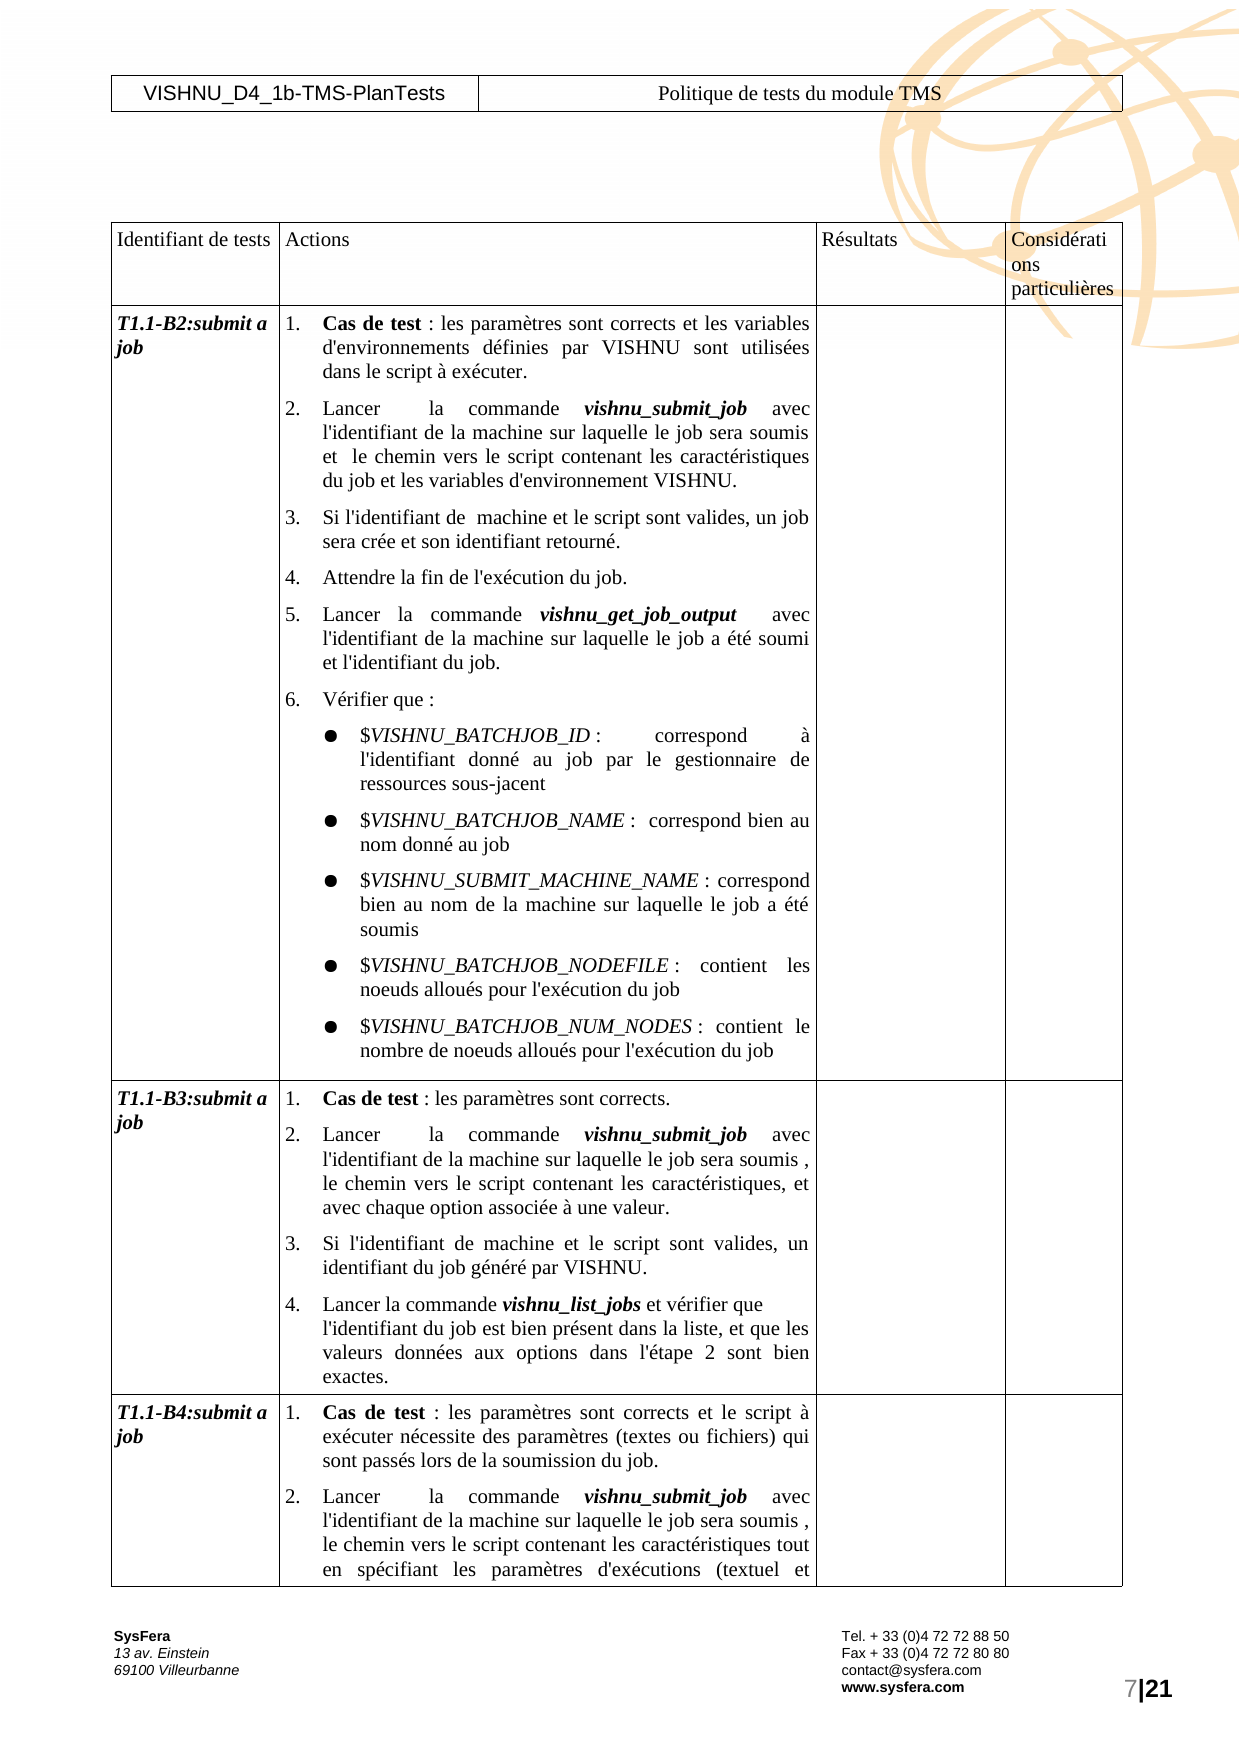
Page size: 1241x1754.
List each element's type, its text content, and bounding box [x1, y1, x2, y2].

table_cell [1006, 1081, 1122, 1394]
table_cell T1.1-B2:submit a job [112, 351, 279, 1080]
table_cell [817, 1395, 1005, 1586]
table_cell Cas de test : les paramètres sont corrects et les variables d'environnements définies par VISHNU sont utilisées dans le script à exécuter. Lancer la commande vishnu_submit_job avec l'identifiant de la machine sur laquelle le job sera soumis et le chemin vers le script contenant les caractéristiques du job et les variables d'environnement VISHNU. Si l'identifiant de machine et le script sont valides, un job sera crée et son identifiant retourné. Attendre la fin de l'exécution du job. Lancer la commande vishnu_get_job_output avec l'identifiant de la machine sur laquelle le job a été soumi et l'identifiant du job. Vérifier que : $VISHNU_BATCHJOB_ID : correspond à l'identifiant donné au job par le gestionnaire de ressources sous-jacent $VISHNU_BATCHJOB_NAME : correspond bien au nom donné au job $VISHNU_SUBMIT_MACHINE_NAME : correspond bien au nom de la machine sur laquelle le job a été soumis $VISHNU_BATCHJOB_NODEFILE : contient les noeuds alloués pour l'exécution du job $VISHNU_BATCHJOB_NUM_NODES : contient le nombre de noeuds alloués pour l'exécution du job [280, 351, 816, 1080]
table_cell [817, 1081, 1005, 1394]
picture [817, 223, 1005, 305]
picture [280, 306, 816, 349]
table_cell [817, 351, 1005, 1080]
table_cell T1.1-B3:submit a job [112, 1081, 279, 1394]
table_cell Cas de test : les paramètres sont corrects. Lancer la commande vishnu_submit_job avec l'identifiant de la machine sur laquelle le job sera soumis , le chemin vers le script contenant les caractéristiques, et avec chaque option associée à une valeur. Si l'identifiant de machine et le script sont valides, un identifiant du job généré par VISHNU. Lancer la commande vishnu_list_jobs et vérifier que l'identifiant du job est bien présent dans la liste, et que les valeurs données aux options dans l'étape 2 sont bien exactes. [280, 1081, 816, 1394]
table_cell Cas de test : les paramètres sont corrects et le script à exécuter nécessite des paramètres (textes ou fichiers) qui sont passés lors de la soumission du job. Lancer la commande vishnu_submit_job avec l'identifiant de la machine sur laquelle le job sera soumis , le chemin vers le script contenant les caractéristiques tout en spécifiant les paramètres d'exécutions (textuel et fichier). Si l'identifiant de machine et le script sont valides, un identifiant du job généré par VISHNU. Lancer la commande vishnu_list_jobs et vérifier que l'identifiant du job est bien présent dans la liste, et récupérer l'output du job pour voir si les valeurs des paramètres utilisés correspondent à ceux donnés. [280, 1395, 816, 1586]
picture [280, 223, 816, 305]
picture [112, 306, 279, 349]
picture [112, 223, 279, 305]
table_cell [1006, 1395, 1122, 1586]
table_cell T1.1-B4:submit a job [112, 1395, 279, 1586]
picture [1, 9, 1239, 349]
picture [817, 306, 1005, 349]
table_cell [1006, 351, 1122, 1080]
picture [1006, 306, 1122, 349]
picture [1006, 223, 1122, 305]
